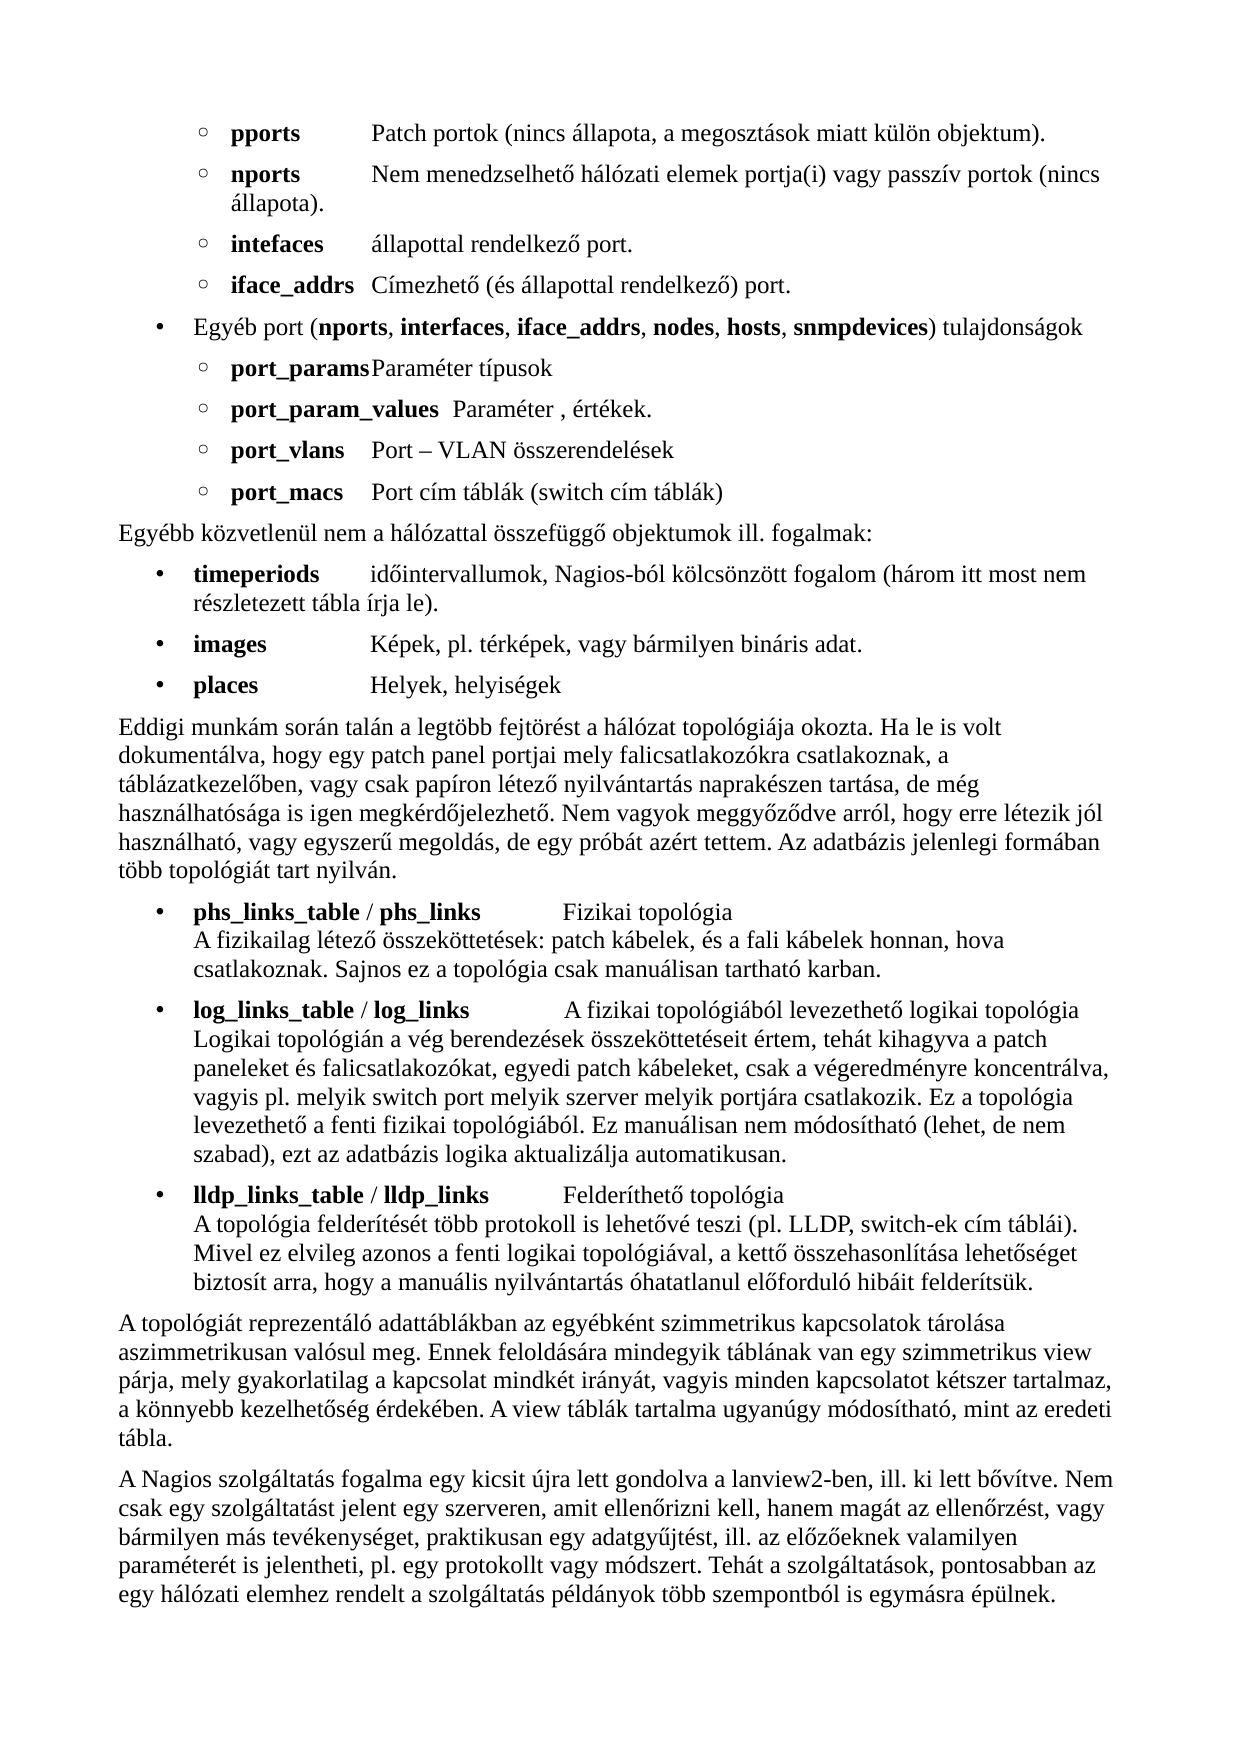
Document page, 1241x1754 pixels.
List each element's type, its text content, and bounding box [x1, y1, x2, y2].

list iface_addrs Címezhető (és állapottal rendelkező) port. [193, 271, 1122, 299]
list intefaces állapottal rendelkező port. [193, 229, 1122, 258]
text A topológiát reprezentáló adattáblákban az egyébként szimmetrikus kapcsolatok tárolása aszimmetrikusan valósul meg. Ennek feloldására mindegyik táblának van egy szimmetrikus view párja, mely gyakorlatilag a kapcsolat mindkét irányát, vagyis minden kapcsolatot kétszer tartalmaz, a könnyebb kezelhetőség érdekében. A view táblák tartalma ugyanúgy módosítható, mint az eredeti tábla. [118, 1308, 1122, 1452]
list Egyéb port (nports, interfaces, iface_addrs, nodes, hosts, snmpdevices) tulajdonságok [156, 312, 1122, 341]
text Eddigi munkám során talán a legtöbb fejtörést a hálózat topológiája okozta. Ha le is volt dokumentálva, hogy egy patch panel portjai mely falicsatlakozókra csatlakoznak, a táblázatkezelőben, vagy csak papíron létező nyilvántartás naprakészen tartása, de még használhatósága is igen megkérdőjelezhető. Nem vagyok meggyőződve arról, hogy erre létezik jól használható, vagy egyszerű megoldás, de egy próbát azért tettem. Az adatbázis jelenlegi formában több topológiát tart nyilván. [118, 712, 1122, 884]
text Egyébb közvetlenül nem a hálózattal összefüggő objektumok ill. fogalmak: [118, 518, 1122, 547]
list images Képek, pl. térképek, vagy bármilyen bináris adat. [156, 629, 1122, 658]
list timeperiods időintervallumok, Nagios-ból kölcsönzött fogalom (három itt most nem részletezett tábla írja le). [156, 559, 1122, 617]
list port_param_values Paraméter , értékek. [193, 394, 1122, 423]
list places Helyek, helyiségek [156, 671, 1122, 699]
list lldp_links_table / lldp_links Felderíthető topológia A topológia felderítését több protokoll is lehetővé teszi (pl. LLDP, switch-ek cím táblái). Mivel ez elvileg azonos a fenti logikai topológiával, a kettő összehasonlítása lehetőséget biztosít arra, hogy a manuális nyilvántartás óhatatlanul előforduló hibáit felderítsük. [156, 1181, 1122, 1296]
text A Nagios szolgáltatás fogalma egy kicsit újra lett gondolva a lanview2-ben, ill. ki lett bővítve. Nem csak egy szolgáltatást jelent egy szerveren, amit ellenőrizni kell, hanem magát az ellenőrzést, vagy bármilyen más tevékenységet, praktikusan egy adatgyűjtést, ill. az előzőeknek valamilyen paraméterét is jelentheti, pl. egy protokollt vagy módszert. Tehát a szolgáltatások, pontosabban az egy hálózati elemhez rendelt a szolgáltatás példányok több szempontból is egymásra épülnek. [118, 1464, 1122, 1608]
list phs_links_table / phs_links Fizikai topológia A fizikailag létező összeköttetések: patch kábelek, és a fali kábelek honnan, hova csatlakoznak. Sajnos ez a topológia csak manuálisan tartható karban. [156, 897, 1122, 983]
list pports Patch portok (nincs állapota, a megosztások miatt külön objektum). [193, 118, 1122, 147]
list port_vlans Port – VLAN összerendelések [193, 436, 1122, 464]
list log_links_table / log_links A fizikai topológiából levezethető logikai topológia Logikai topológián a vég berendezések összeköttetéseit értem, tehát kihagyva a patch paneleket és falicsatlakozókat, egyedi patch kábeleket, csak a végeredményre koncentrálva, vagyis pl. melyik switch port melyik szerver melyik portjára csatlakozik. Ez a topológia levezethető a fenti fizikai topológiából. Ez manuálisan nem módosítható (lehet, de nem szabad), ezt az adatbázis logika aktualizálja automatikusan. [156, 996, 1122, 1168]
list port_params Paraméter típusok [193, 353, 1122, 382]
list nports Nem menedzselhető hálózati elemek portja(i) vagy passzív portok (nincs állapota). [193, 159, 1122, 217]
list port_macs Port cím táblák (switch cím táblák) [193, 477, 1122, 506]
